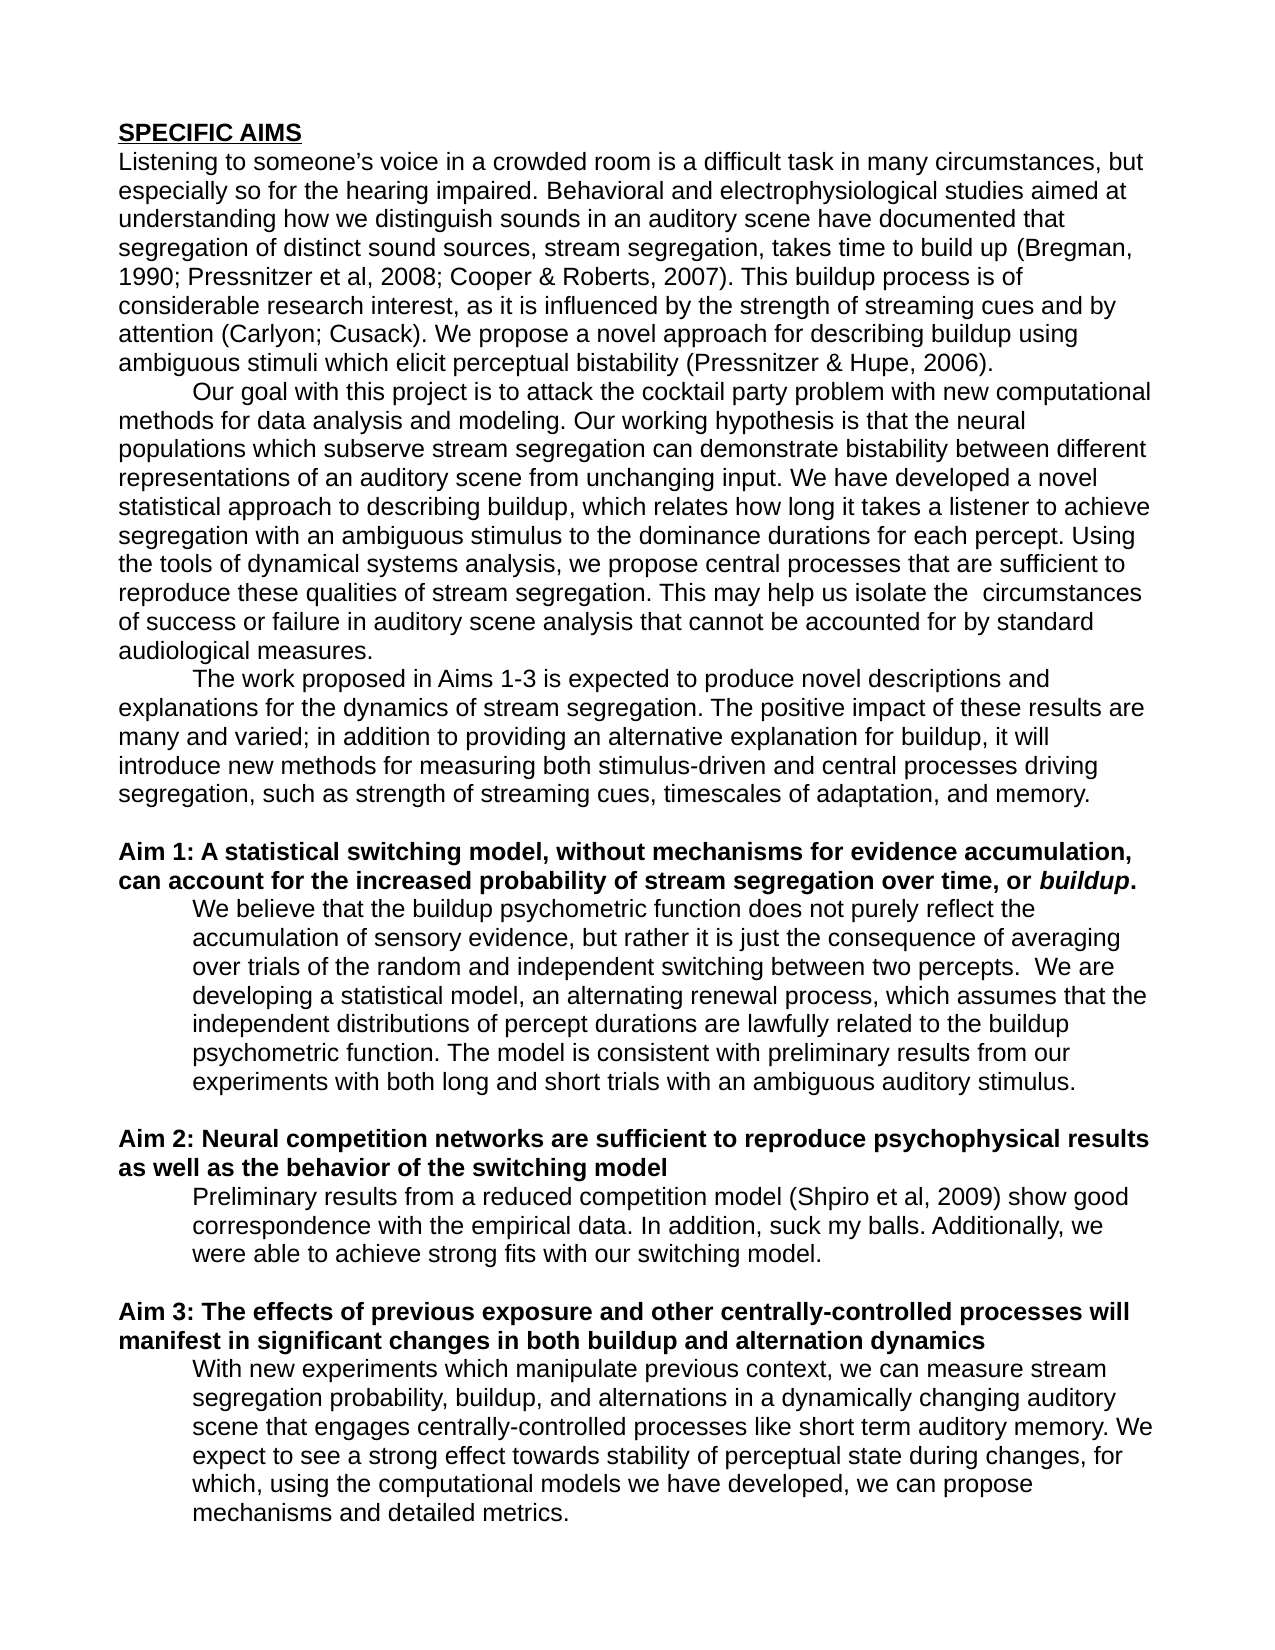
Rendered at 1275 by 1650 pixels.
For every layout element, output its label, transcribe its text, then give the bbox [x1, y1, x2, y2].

text Aim 1: A statistical switching model, without mechanisms for evidence accumulation, can account for the increased probability of stream segregation over time, or buildup. [118, 837, 1157, 894]
text Aim 2: Neural competition networks are sufficient to reproduce psychophysical results as well as the behavior of the switching model [118, 1124, 1157, 1182]
text SPECIFIC AIMS [118, 118, 1157, 147]
text Listening to someone’s voice in a crowded room is a difficult task in many circumstances, but especially so for the hearing impaired. Behavioral and electrophysiological studies aimed at understanding how we distinguish sounds in an auditory scene have documented that segregation of distinct sound sources, stream segregation, takes time to build up (Bregman, 1990; Pressnitzer et al, 2008; Cooper & Roberts, 2007). This buildup process is of considerable research interest, as it is influenced by the strength of streaming cues and by attention (Carlyon; Cusack). We propose a novel approach for describing buildup using ambiguous stimuli which elicit perceptual bistability (Pressnitzer & Hupe, 2006). [118, 147, 1157, 377]
text With new experiments which manipulate previous context, we can measure stream segregation probability, buildup, and alternations in a dynamically changing auditory scene that engages centrally-controlled processes like short term auditory memory. We expect to see a strong effect towards stability of perceptual state during changes, for which, using the computational models we have developed, we can propose mechanisms and detailed metrics. [192, 1354, 1157, 1527]
text We believe that the buildup psychometric function does not purely reflect the accumulation of sensory evidence, but rather it is just the consequence of averaging over trials of the random and independent switching between two percepts. We are developing a statistical model, an alternating renewal process, which assumes that the independent distributions of percept durations are lawfully related to the buildup psychometric function. The model is consistent with preliminary results from our experiments with both long and short trials with an ambiguous auditory stimulus. [192, 894, 1157, 1096]
text Our goal with this project is to attack the cocktail party problem with new computational methods for data analysis and modeling. Our working hypothesis is that the neural populations which subserve stream segregation can demonstrate bistability between different representations of an auditory scene from unchanging input. We have developed a novel statistical approach to describing buildup, which relates how long it takes a listener to achieve segregation with an ambiguous stimulus to the dominance durations for each percept. Using the tools of dynamical systems analysis, we propose central processes that are sufficient to reproduce these qualities of stream segregation. This may help us isolate the circumstances of success or failure in auditory scene analysis that cannot be accounted for by standard audiological measures. [118, 377, 1157, 664]
text The work proposed in Aims 1-3 is expected to produce novel descriptions and explanations for the dynamics of stream segregation. The positive impact of these results are many and varied; in addition to providing an alternative explanation for buildup, it will introduce new methods for measuring both stimulus-driven and central processes driving segregation, such as strength of streaming cues, timescales of adaptation, and memory. [118, 664, 1157, 808]
text Aim 3: The effects of previous exposure and other centrally-controlled processes will manifest in significant changes in both buildup and alternation dynamics [118, 1297, 1157, 1354]
text Preliminary results from a reduced competition model (Shpiro et al, 2009) show good correspondence with the empirical data. In addition, suck my balls. Additionally, we were able to achieve strong fits with our switching model. [118, 1182, 1157, 1268]
